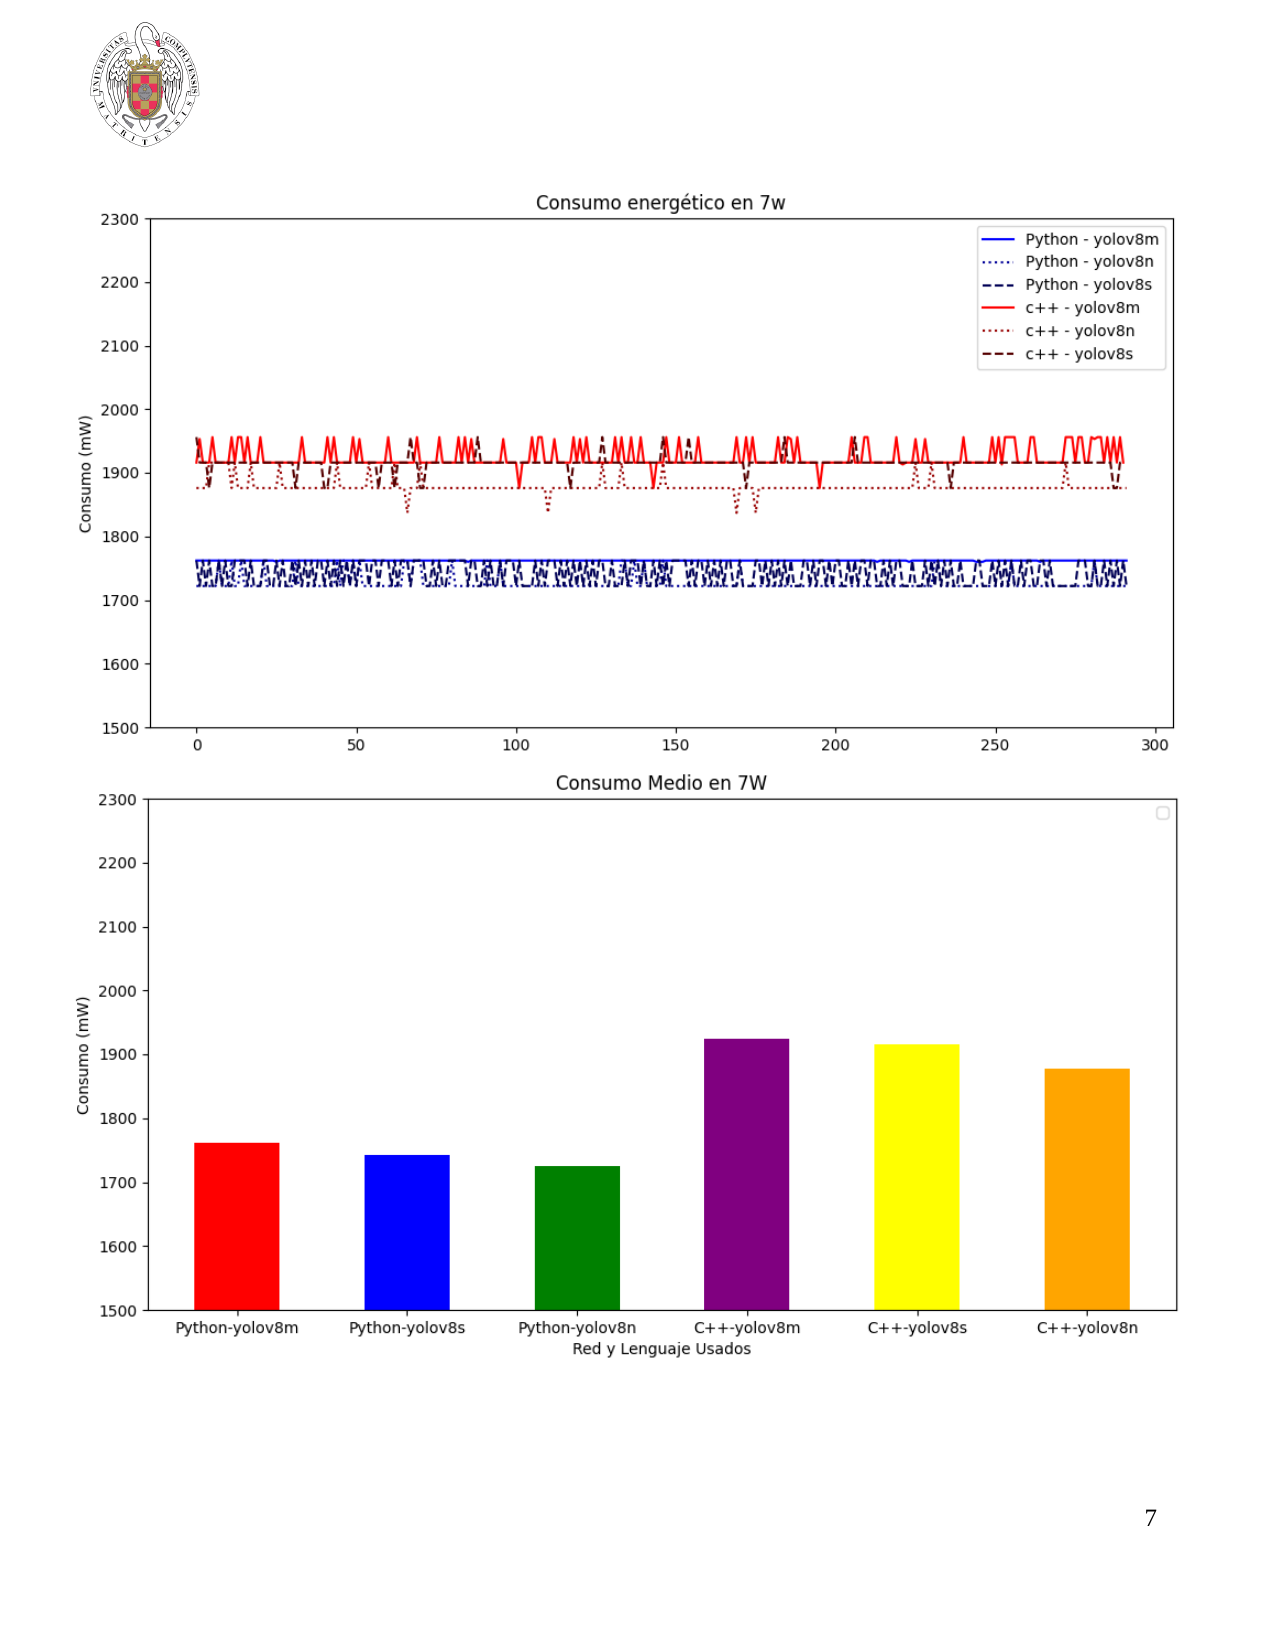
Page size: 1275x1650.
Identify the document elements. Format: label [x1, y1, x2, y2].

picture [63, 188, 1193, 1367]
picture [88, 20, 201, 149]
